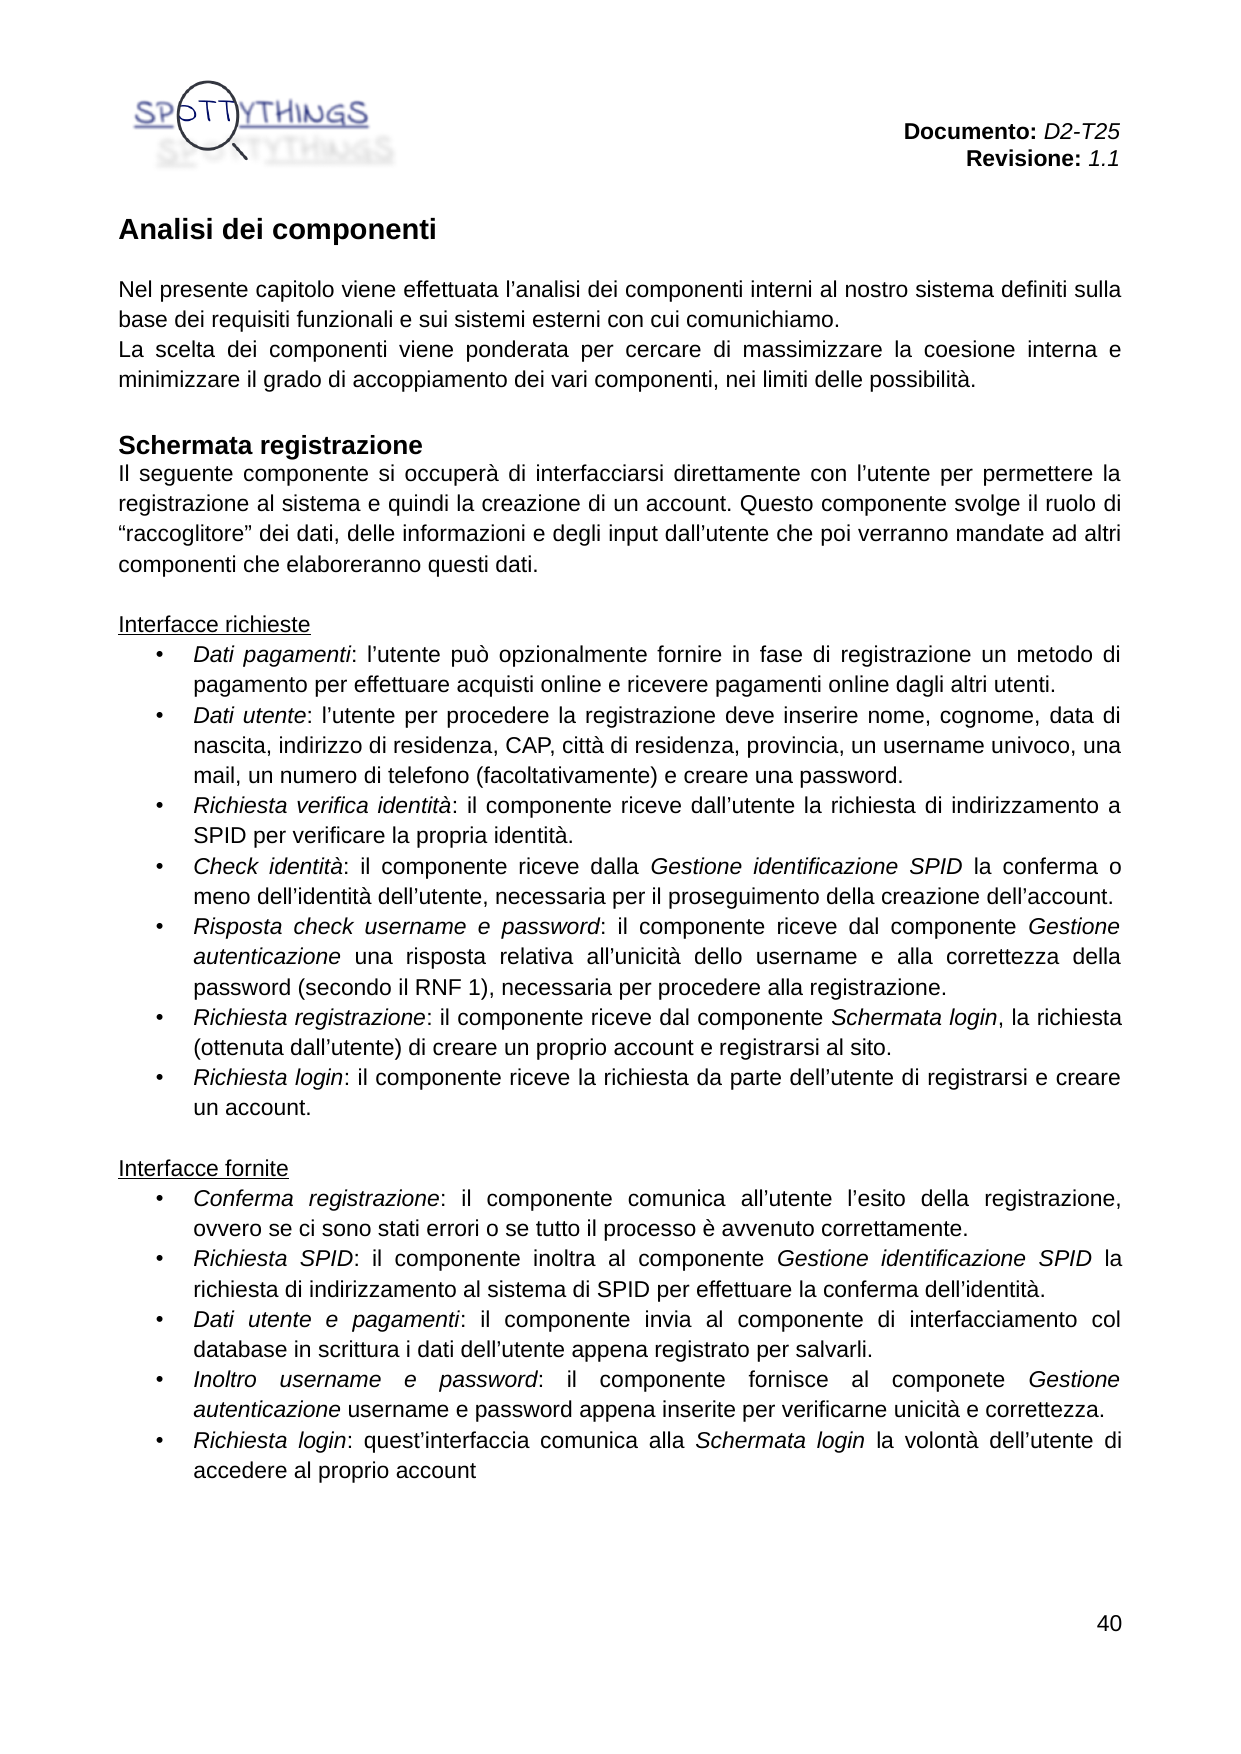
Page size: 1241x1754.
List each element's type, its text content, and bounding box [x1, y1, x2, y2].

list Richiesta SPID: il componente inoltra al componente Gestione identificazione SPID la richiesta di indirizzamento al sistema di SPID per effettuare la conferma dell’identità. [156, 1245, 1122, 1302]
list Check identità: il componente riceve dalla Gestione identificazione SPID la conferma o meno dell’identità dell’utente, necessaria per il proseguimento della creazione dell’account. [156, 853, 1122, 909]
list Richiesta login: il componente riceve la richiesta da parte dell’utente di registrarsi e creare un account. [156, 1064, 1122, 1121]
list Risposta check username e password: il componente riceve dal componente Gestione autenticazione una risposta relativa all’unicità dello username e alla correttezza della password (secondo il RNF 1), necessaria per procedere alla registrazione. [156, 913, 1122, 1000]
list Inoltro username e password: il componente fornisce al componete Gestione autenticazione username e password appena inserite per verificarne unicità e correttezza. [156, 1366, 1122, 1423]
subtitle Schermata registrazione [118, 430, 1122, 460]
list Dati utente: l’utente per procedere la registrazione deve inserire nome, cognome, data di nascita, indirizzo di residenza, CAP, città di residenza, provincia, un username univoco, una mail, un numero di telefono (facoltativamente) e creare una password. [156, 702, 1122, 788]
text Interfacce fornite [118, 1155, 1122, 1181]
list Richiesta login: quest’interfaccia comunica alla Schermata login la volontà dell’utente di accedere al proprio account [156, 1427, 1122, 1483]
picture [123, 73, 399, 187]
text Interfacce richieste [118, 611, 1122, 637]
text Il seguente componente si occuperà di interfacciarsi direttamente con l’utente per permettere la registrazione al sistema e quindi la creazione di un account. Questo componente svolge il ruolo di “raccoglitore” dei dati, delle informazioni e degli input dall’utente che poi verranno mandate ad altri componenti che elaboreranno questi dati. [118, 460, 1122, 577]
text La scelta dei componenti viene ponderata per cercare di massimizzare la coesione interna e minimizzare il grado di accoppiamento dei vari componenti, nei limiti delle possibilità. [118, 336, 1122, 393]
list Conferma registrazione: il componente comunica all’utente l’esito della registrazione, ovvero se ci sono stati errori o se tutto il processo è avvenuto correttamente. [156, 1185, 1122, 1242]
subtitle Analisi dei componenti [118, 212, 1122, 246]
list Richiesta registrazione: il componente riceve dal componente Schermata login, la richiesta (ottenuta dall’utente) di creare un proprio account e registrarsi al sito. [156, 1004, 1122, 1060]
text Nel presente capitolo viene effettuata l’analisi dei componenti interni al nostro sistema definiti sulla base dei requisiti funzionali e sui sistemi esterni con cui comunichiamo. [118, 276, 1122, 332]
list Dati utente e pagamenti: il componente invia al componente di interfacciamento col database in scrittura i dati dell’utente appena registrato per salvarli. [156, 1306, 1122, 1362]
list Richiesta verifica identità: il componente riceve dall’utente la richiesta di indirizzamento a SPID per verificare la propria identità. [156, 792, 1122, 849]
list Dati pagamenti: l’utente può opzionalmente fornire in fase di registrazione un metodo di pagamento per effettuare acquisti online e ricevere pagamenti online dagli altri utenti. [156, 641, 1122, 698]
